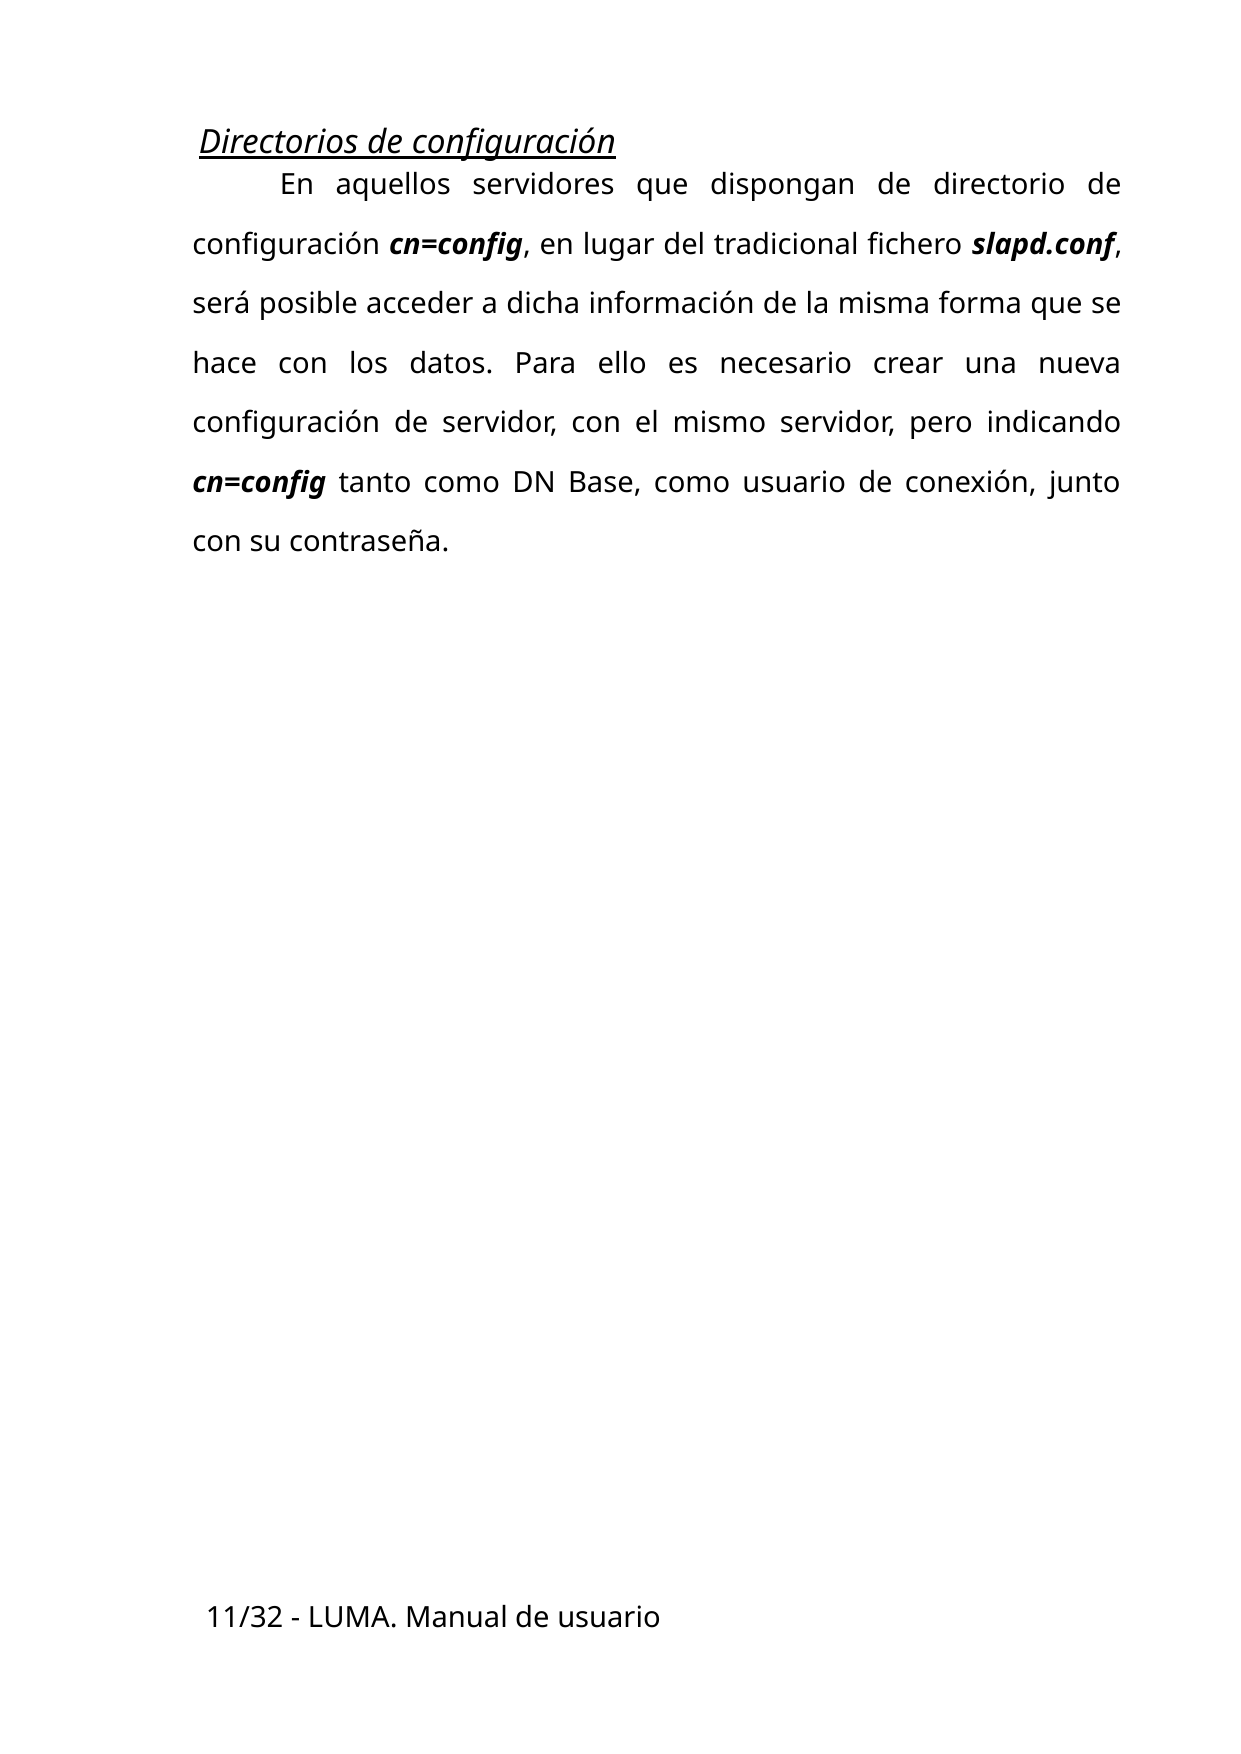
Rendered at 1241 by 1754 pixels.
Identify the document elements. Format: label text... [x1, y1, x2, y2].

subtitle Directorios de configuración [163, 118, 1122, 163]
text En aquellos servidores que dispongan de directorio de configuración cn=config, en lugar del tradicional fichero slapd.conf, será posible acceder a dicha información de la misma forma que se hace con los datos. Para ello es necesario crear una nueva configuración de servidor, con el mismo servidor, pero indicando cn=config tanto como DN Base, como usuario de conexión, junto con su contraseña. [192, 163, 1122, 560]
